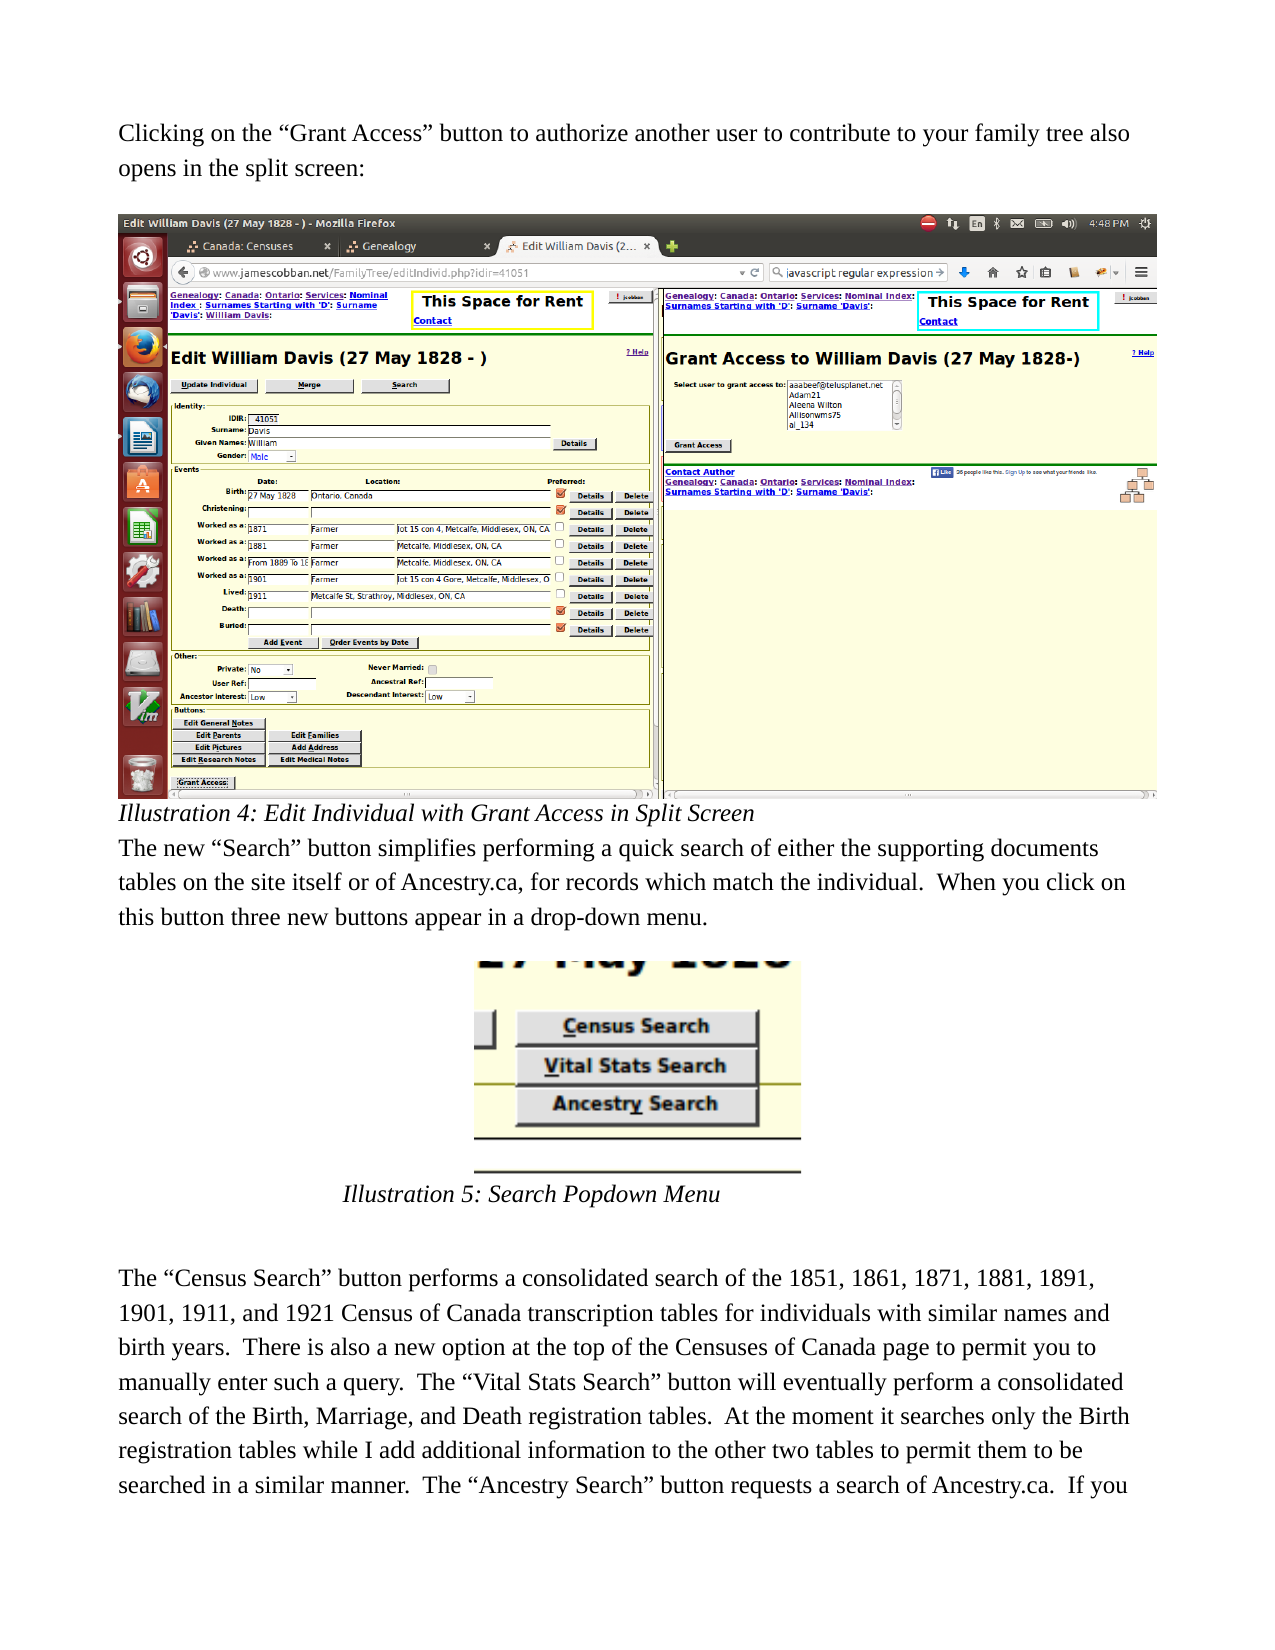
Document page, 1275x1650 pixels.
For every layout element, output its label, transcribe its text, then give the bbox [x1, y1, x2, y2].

text Clicking on the “Grant Access” button to authorize another user to contribute to your family tree also opens in the split screen: [118, 118, 1157, 181]
text The new “Search” button simplifies performing a quick search of either the supporting documents tables on the site itself or of Ancestry.ca, for records which match the individual. When you click on this button three new buttons appear in a drop-down menu. [118, 827, 1157, 930]
picture [118, 214, 1157, 799]
text Illustration 5: Search Popdown Menu [342, 961, 933, 1208]
text The “Census Search” button performs a consolidated search of the 1851, 1861, 1871, 1881, 1891, 1901, 1911, and 1921 Census of Canada transcription tables for individuals with similar names and birth years. There is also a new option at the top of the Censuses of Canada page to permit you to manually enter such a query. The “Vital Stats Search” button will eventually perform a consolidated search of the Birth, Marriage, and Death registration tables. At the moment it searches only the Birth registration tables while I add additional information to the other two tables to permit them to be searched in a similar manner. The “Ancestry Search” button requests a search of Ancestry.ca. If you [118, 1263, 1157, 1499]
text [118, 202, 1157, 214]
text Illustration 4: Edit Individual with Grant Access in Split Screen [118, 799, 1157, 827]
picture [474, 961, 802, 1180]
